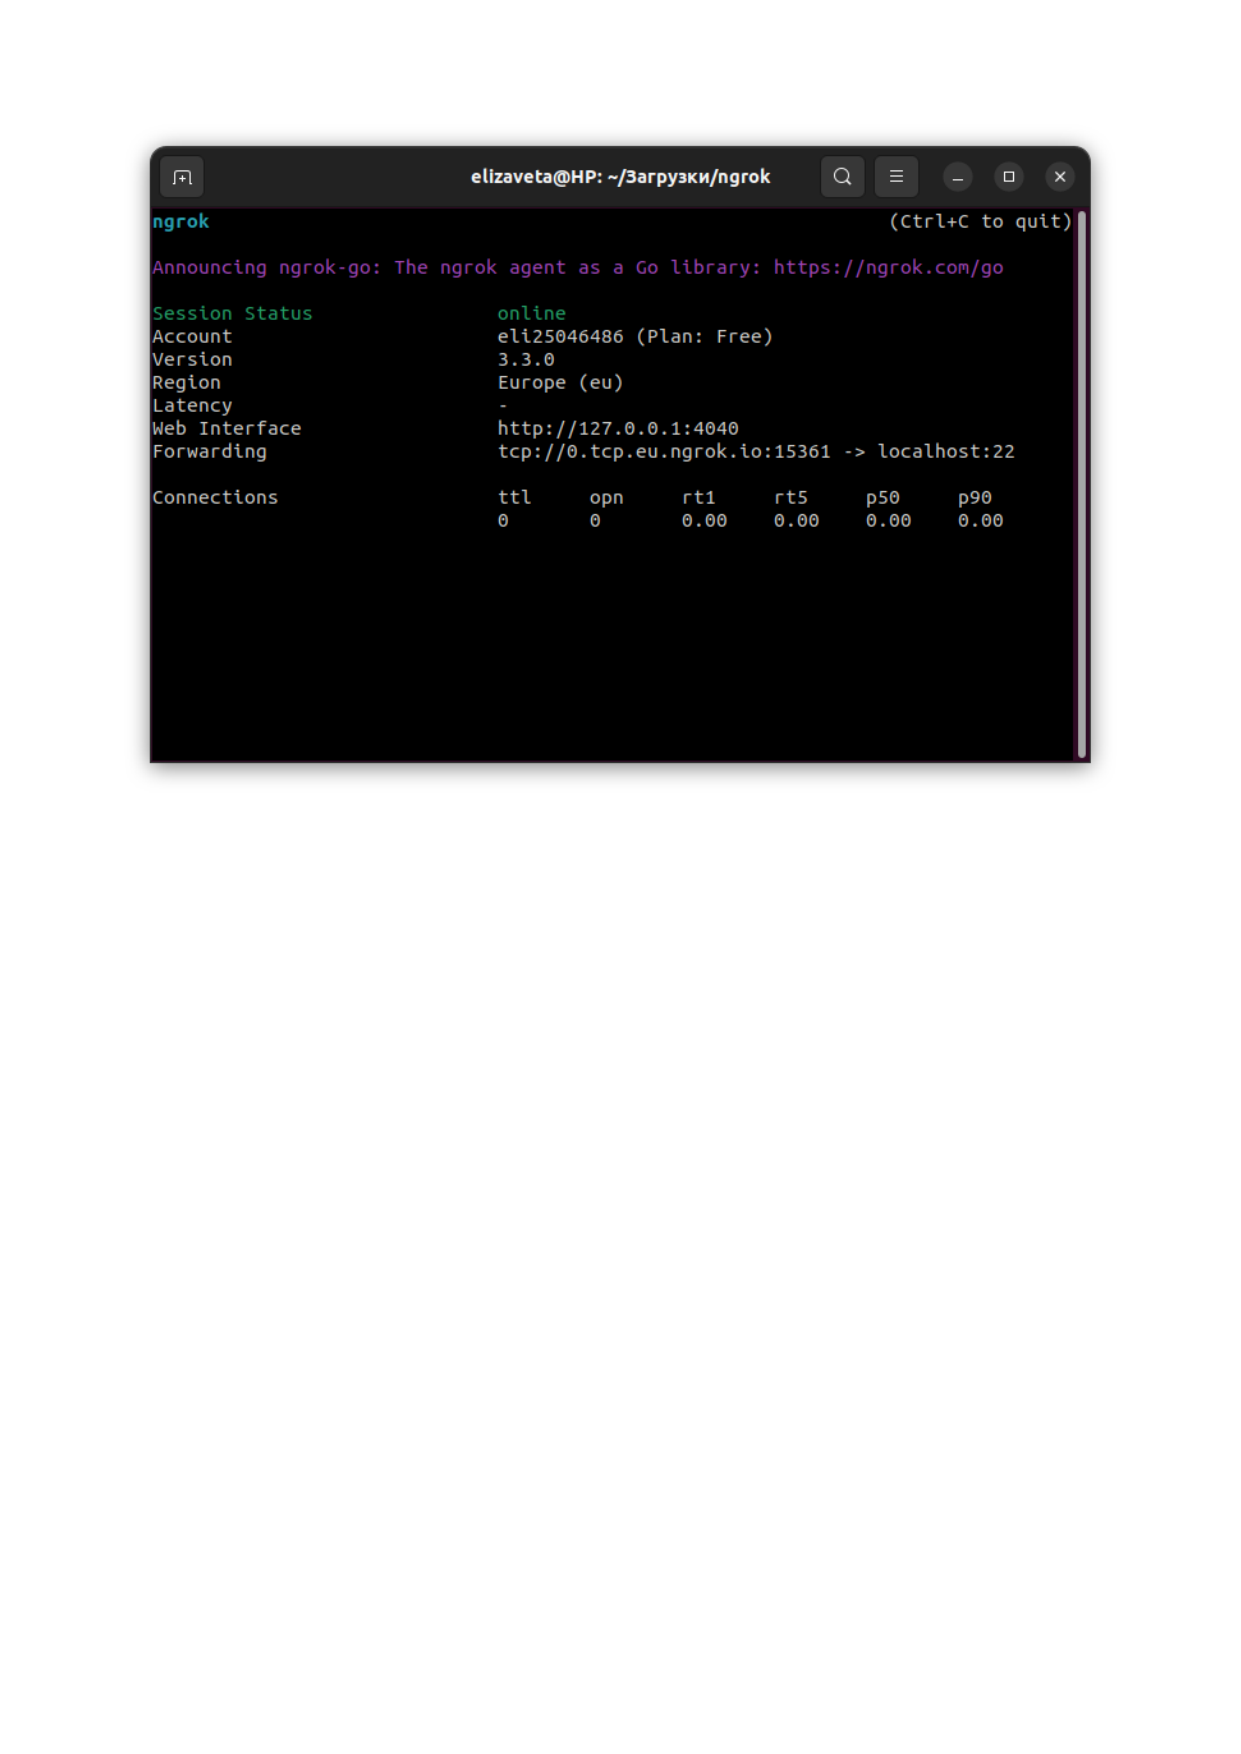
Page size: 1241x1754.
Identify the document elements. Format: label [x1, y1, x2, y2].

picture [118, 118, 1123, 799]
